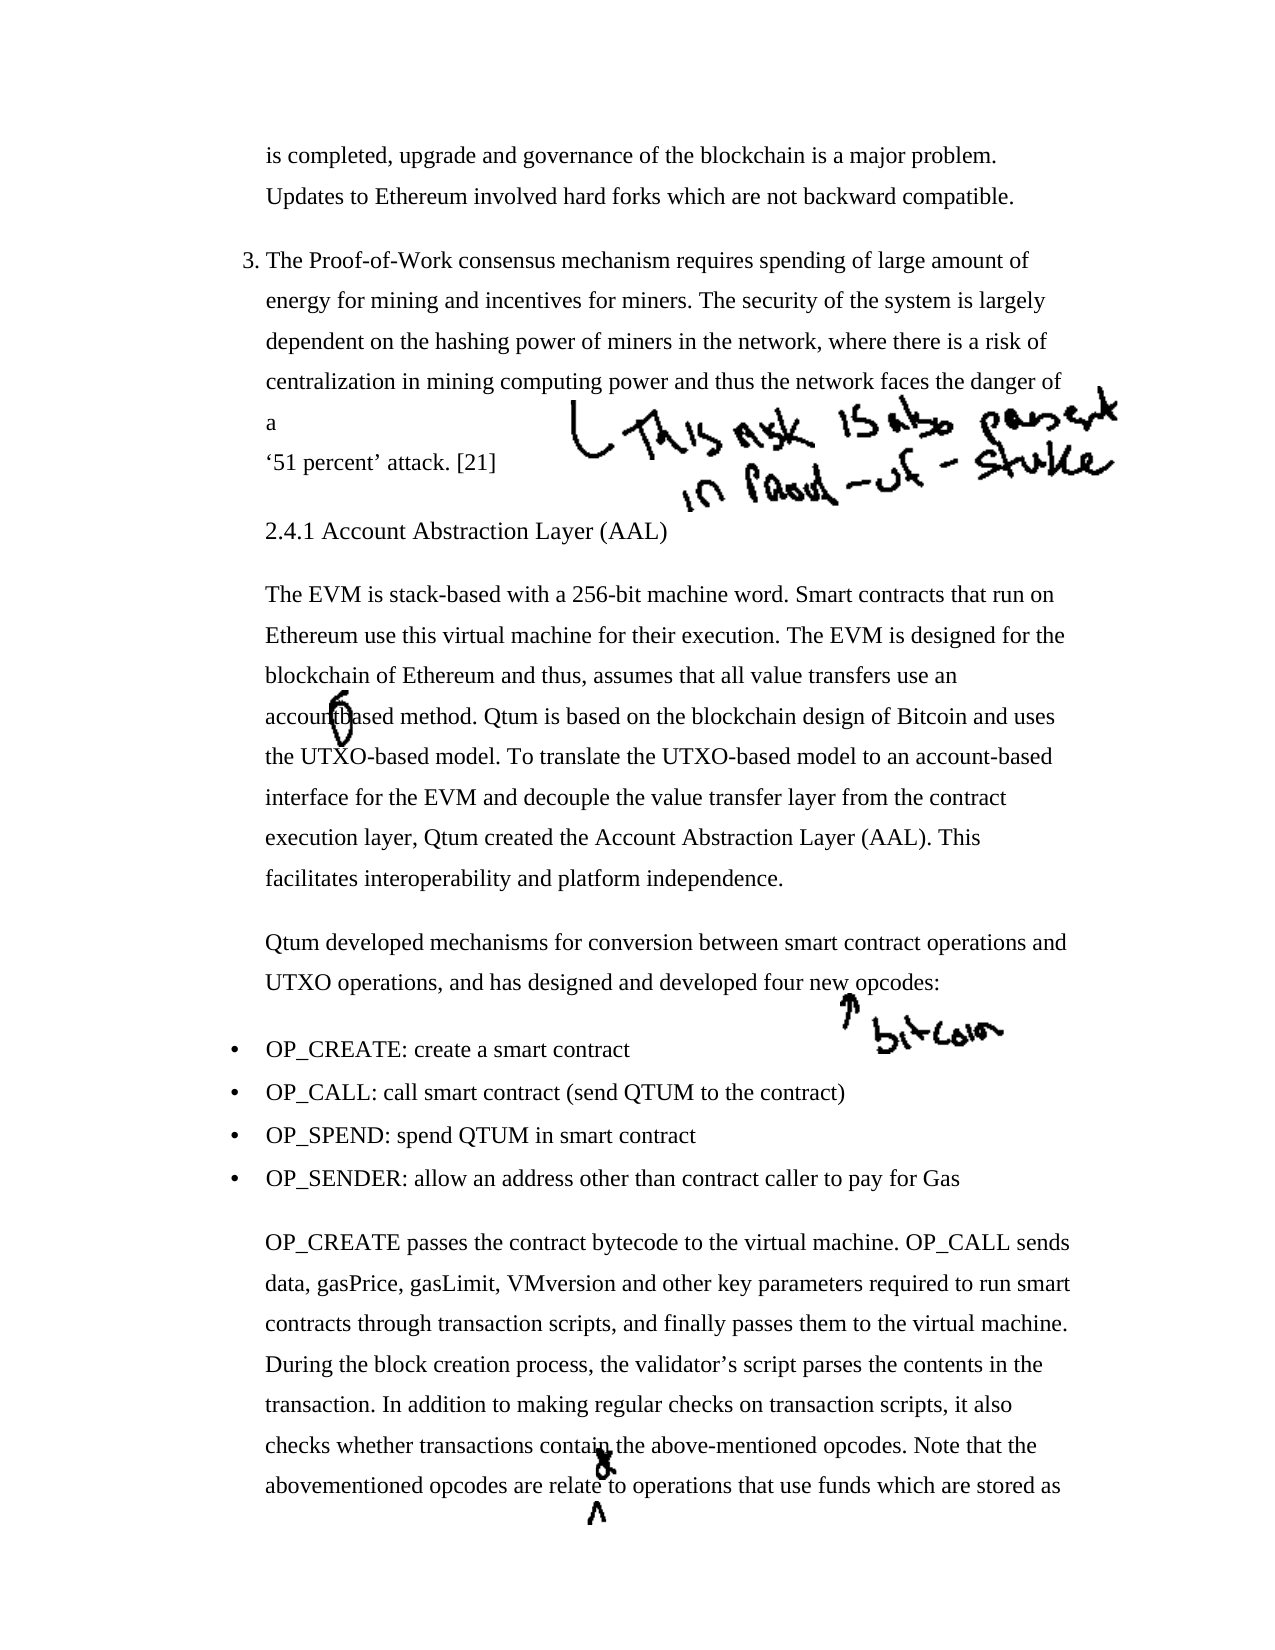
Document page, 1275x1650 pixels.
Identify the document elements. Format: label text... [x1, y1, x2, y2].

text [1005, 448, 1049, 476]
text OP_CREATE passes the contract bytecode to the virtual machine. OP_CALL sends data, gasPrice, gasLimit, VMversion and other key parameters required to run smart contracts through transaction scripts, and finally passes them to the virtual machine. During the block creation process, the validator’s script parses the contents in the transaction. In addition to making regular checks on transaction scripts, it also checks whether transactions contain the above-mentioned opcodes. Note that the abovementioned opcodes are relate to operations that use funds which are stored as [265, 1228, 1078, 1499]
text 2.4.1 Account Abstraction Layer (AAL) [265, 516, 1126, 544]
list OP_SENDER: allow an address other than contract caller to pay for Gas [230, 1164, 1078, 1192]
list OP_CALL: call smart contract (send QTUM to the contract) [230, 1078, 1078, 1106]
list The Proof-of-Work consensus mechanism requires spending of large amount of energy for mining and incentives for miners. The security of the system is largely dependent on the hashing power of miners in the network, where there is a risk of centralization in mining computing power and thus the network faces the danger of a [242, 246, 1078, 435]
list OP_CREATE: create a smart contract [230, 1035, 1078, 1063]
text ‘51 percent’ attack. [21] [265, 448, 906, 476]
text [906, 448, 1002, 476]
text The EVM is stack-based with a 256-bit machine word. Smart contracts that run on Ethereum use this virtual machine for their execution. The EVM is designed for the blockchain of Ethereum and thus, assumes that all value transfers use an accountbased method. Qtum is based on the blockchain design of Bitcoin and uses the UTXO-based model. To translate the UTXO-based model to an account-based interface for the EVM and decouple the value transfer layer from the contract execution layer, Qtum created the Account Abstraction Layer (AAL). This facilitates interoperability and platform independence. [265, 580, 1078, 891]
list is completed, upgrade and governance of the blockchain is a major problem. Updates to Ethereum involved hard forks which are not backward compatible. [242, 141, 1078, 209]
text Qtum developed mechanisms for conversion between smart contract operations and UTXO operations, and has designed and developed four new opcodes: [265, 928, 1078, 996]
list OP_SPEND: spend QTUM in smart contract [230, 1121, 1078, 1149]
